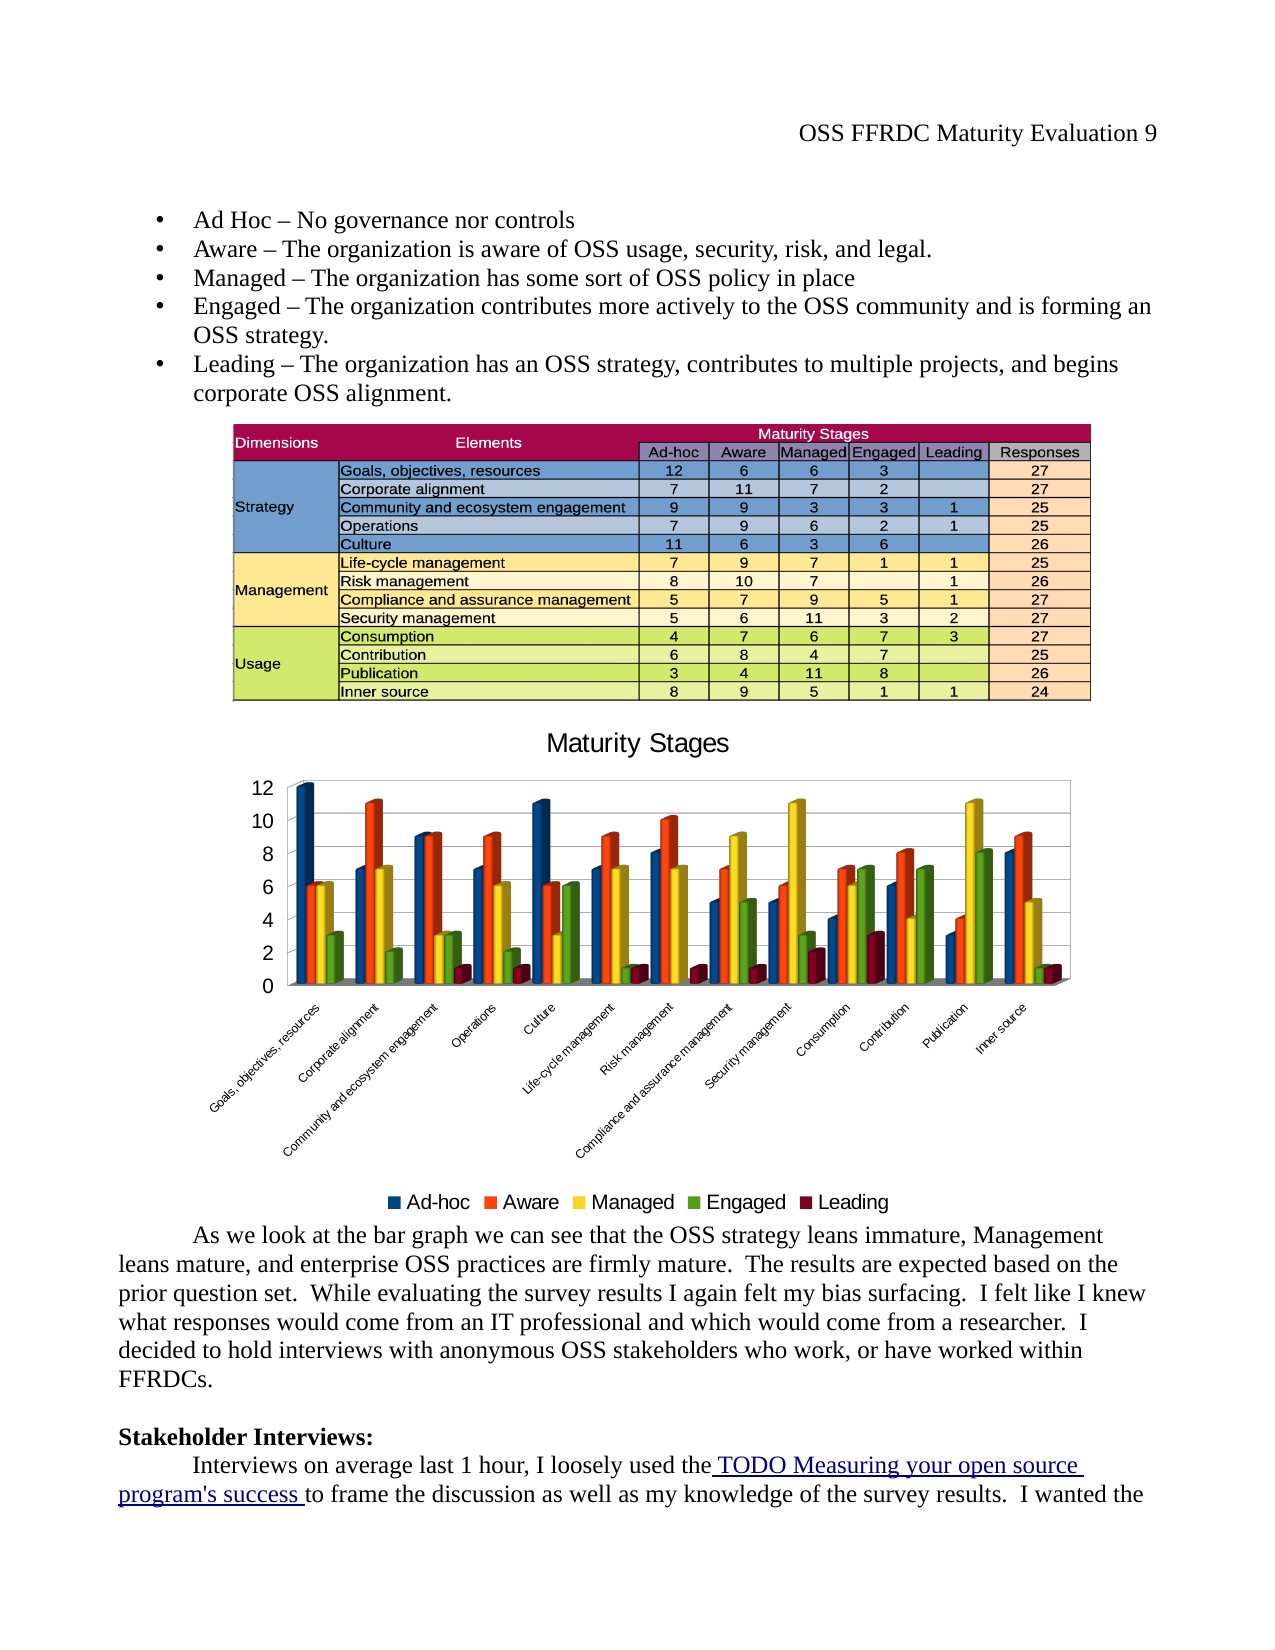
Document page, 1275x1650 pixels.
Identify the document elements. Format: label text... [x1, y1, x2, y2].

text As we look at the bar graph we can see that the OSS strategy leans immature, Management leans mature, and enterprise OSS practices are firmly mature. The results are expected based on the prior question set. While evaluating the survey results I again felt my bias surfacing. I felt like I knew what responses would come from an IT professional and which would come from a researcher. I decided to hold interviews with anonymous OSS stakeholders who work, or have worked within FFRDCs. [118, 694, 1157, 1393]
list Engaged – The organization contributes more actively to the OSS community and is forming an OSS strategy. [156, 291, 1157, 349]
text Stakeholder Interviews: [118, 1422, 1157, 1450]
text Interviews on average last 1 hour, I loosely used the TODO Measuring your open source program's success to frame the discussion as well as my knowledge of the survey results. I wanted the [118, 1450, 1157, 1508]
list Leading – The organization has an OSS strategy, contributes to multiple projects, and begins corporate OSS alignment. [156, 349, 1157, 406]
list Ad Hoc – No governance nor controls [156, 205, 1157, 234]
list Aware – The organization is aware of OSS usage, security, risk, and legal. [156, 234, 1157, 263]
picture [232, 424, 1091, 702]
list Managed – The organization has some sort of OSS policy in place [156, 263, 1157, 291]
